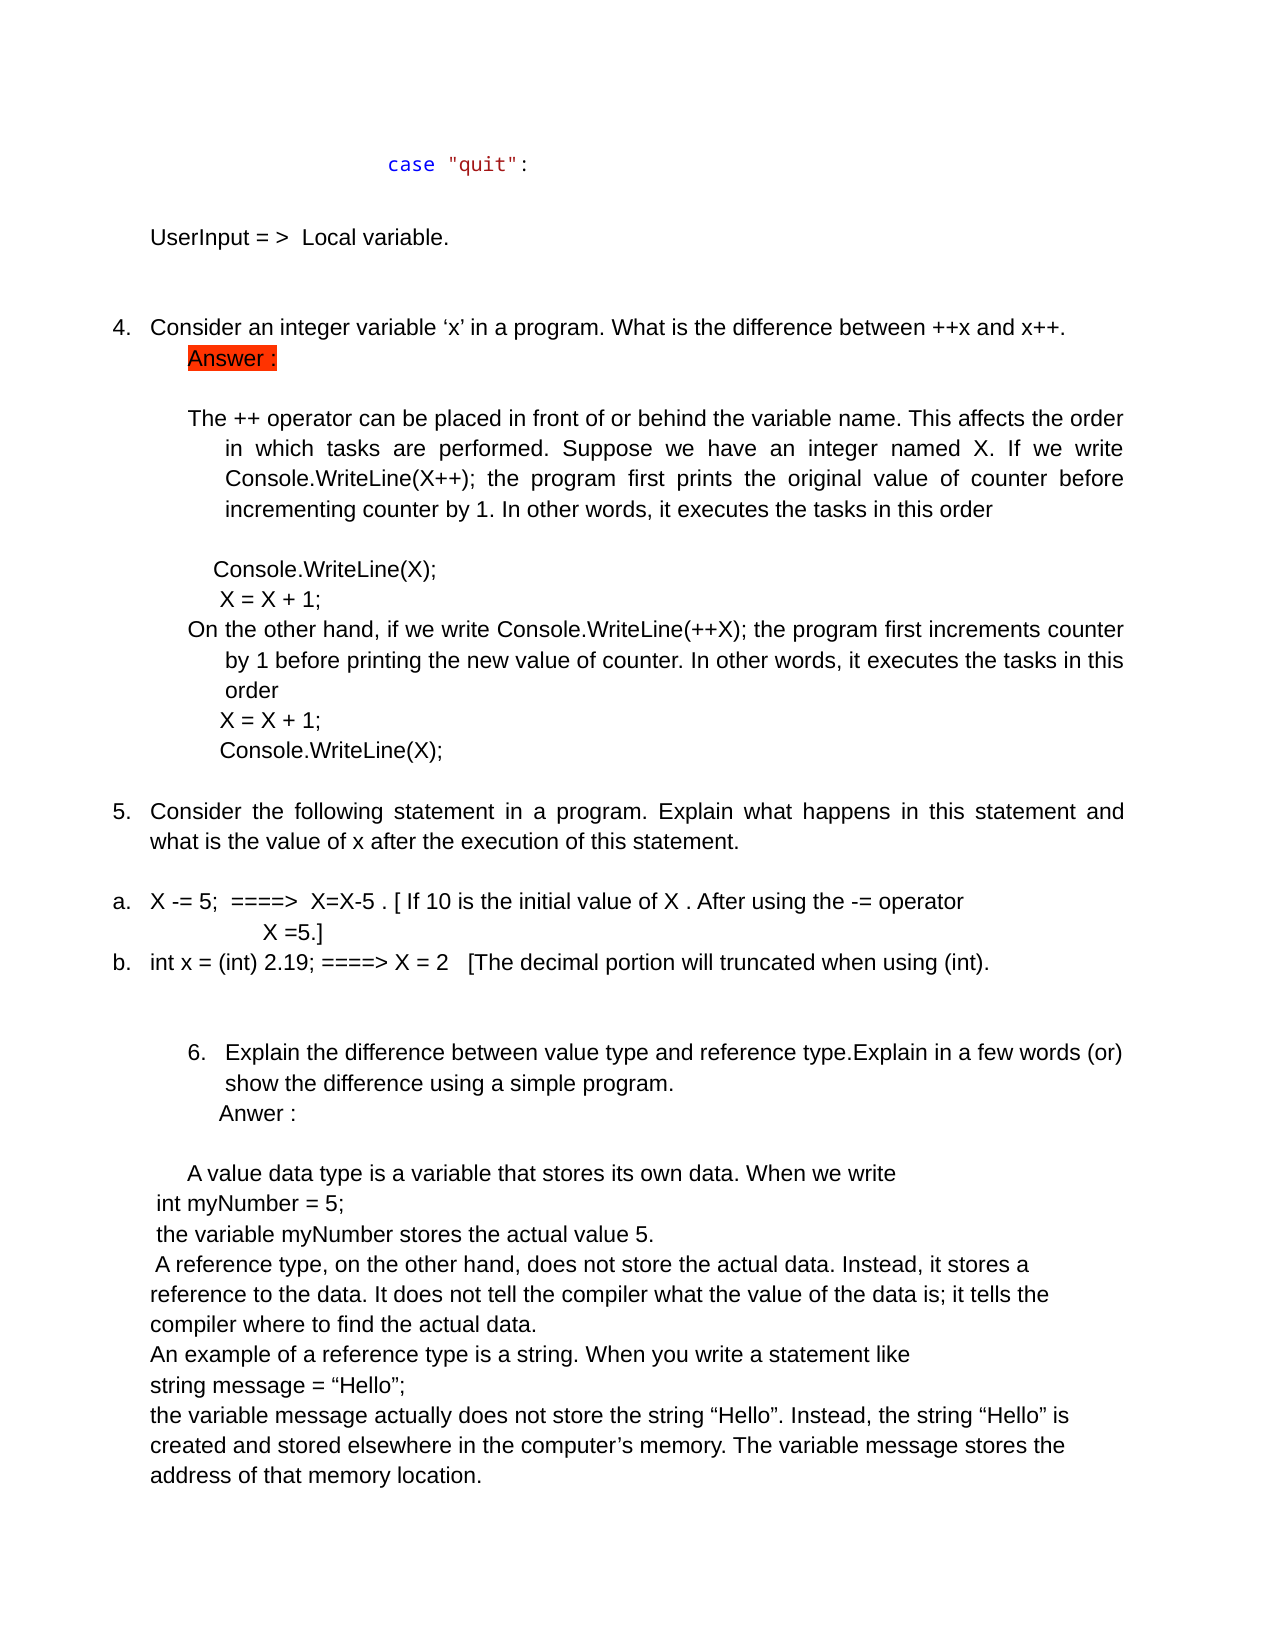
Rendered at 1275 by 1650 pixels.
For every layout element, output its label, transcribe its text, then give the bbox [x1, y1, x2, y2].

list int x = (int) 2.19; ====> X = 2 [The decimal portion will truncated when using (int). [112, 949, 1125, 975]
text the variable message actually does not store the string “Hello”. Instead, the string “Hello” is created and stored elsewhere in the computer’s memory. The variable message stores the address of that memory location. [150, 1402, 1125, 1488]
list Explain the difference between value type and reference type.Explain in a few words (or) show the difference using a simple program. [187, 1039, 1125, 1096]
text string message = “Hello”; [150, 1372, 1125, 1398]
text The ++ operator can be placed in front of or behind the variable name. This affects the order in which tasks are performed. Suppose we have an integer named X. If we write Console.WriteLine(X++); the program first prints the original value of counter before incrementing counter by 1. In other words, it executes the tasks in this order [187, 405, 1125, 522]
list Consider an integer variable ‘x’ in a program. What is the difference between ++x and x++. [112, 314, 1125, 341]
text X = X + 1; [187, 707, 1125, 733]
text case "quit": [150, 150, 1125, 177]
list X -= 5; ====> X=X-5 . [ If 10 is the initial value of X . After using the -= operator [112, 888, 1125, 914]
text Console.WriteLine(X); [187, 556, 1125, 582]
text A reference type, on the other hand, does not store the actual data. Instead, it stores a reference to the data. It does not tell the compiler what the value of the data is; it tells the compiler where to find the actual data. [150, 1251, 1125, 1337]
text X =5.] [262, 918, 1125, 945]
text Console.WriteLine(X); [187, 737, 1125, 763]
text On the other hand, if we write Console.WriteLine(++X); the program first increments counter by 1 before printing the new value of counter. In other words, it executes the tasks in this order [187, 616, 1125, 703]
text X = X + 1; [187, 586, 1125, 612]
text UserInput = > Local variable. [150, 224, 1125, 250]
text A value data type is a variable that stores its own data. When we write [150, 1160, 1125, 1186]
text Anwer : [150, 1100, 1125, 1126]
text An example of a reference type is a string. When you write a statement like [150, 1341, 1125, 1368]
text Answer : [187, 344, 1125, 371]
text int myNumber = 5; [150, 1190, 1125, 1217]
list Consider the following statement in a program. Explain what happens in this statement and what is the value of x after the execution of this statement. [112, 798, 1125, 854]
text the variable myNumber stores the actual value 5. [150, 1221, 1125, 1247]
